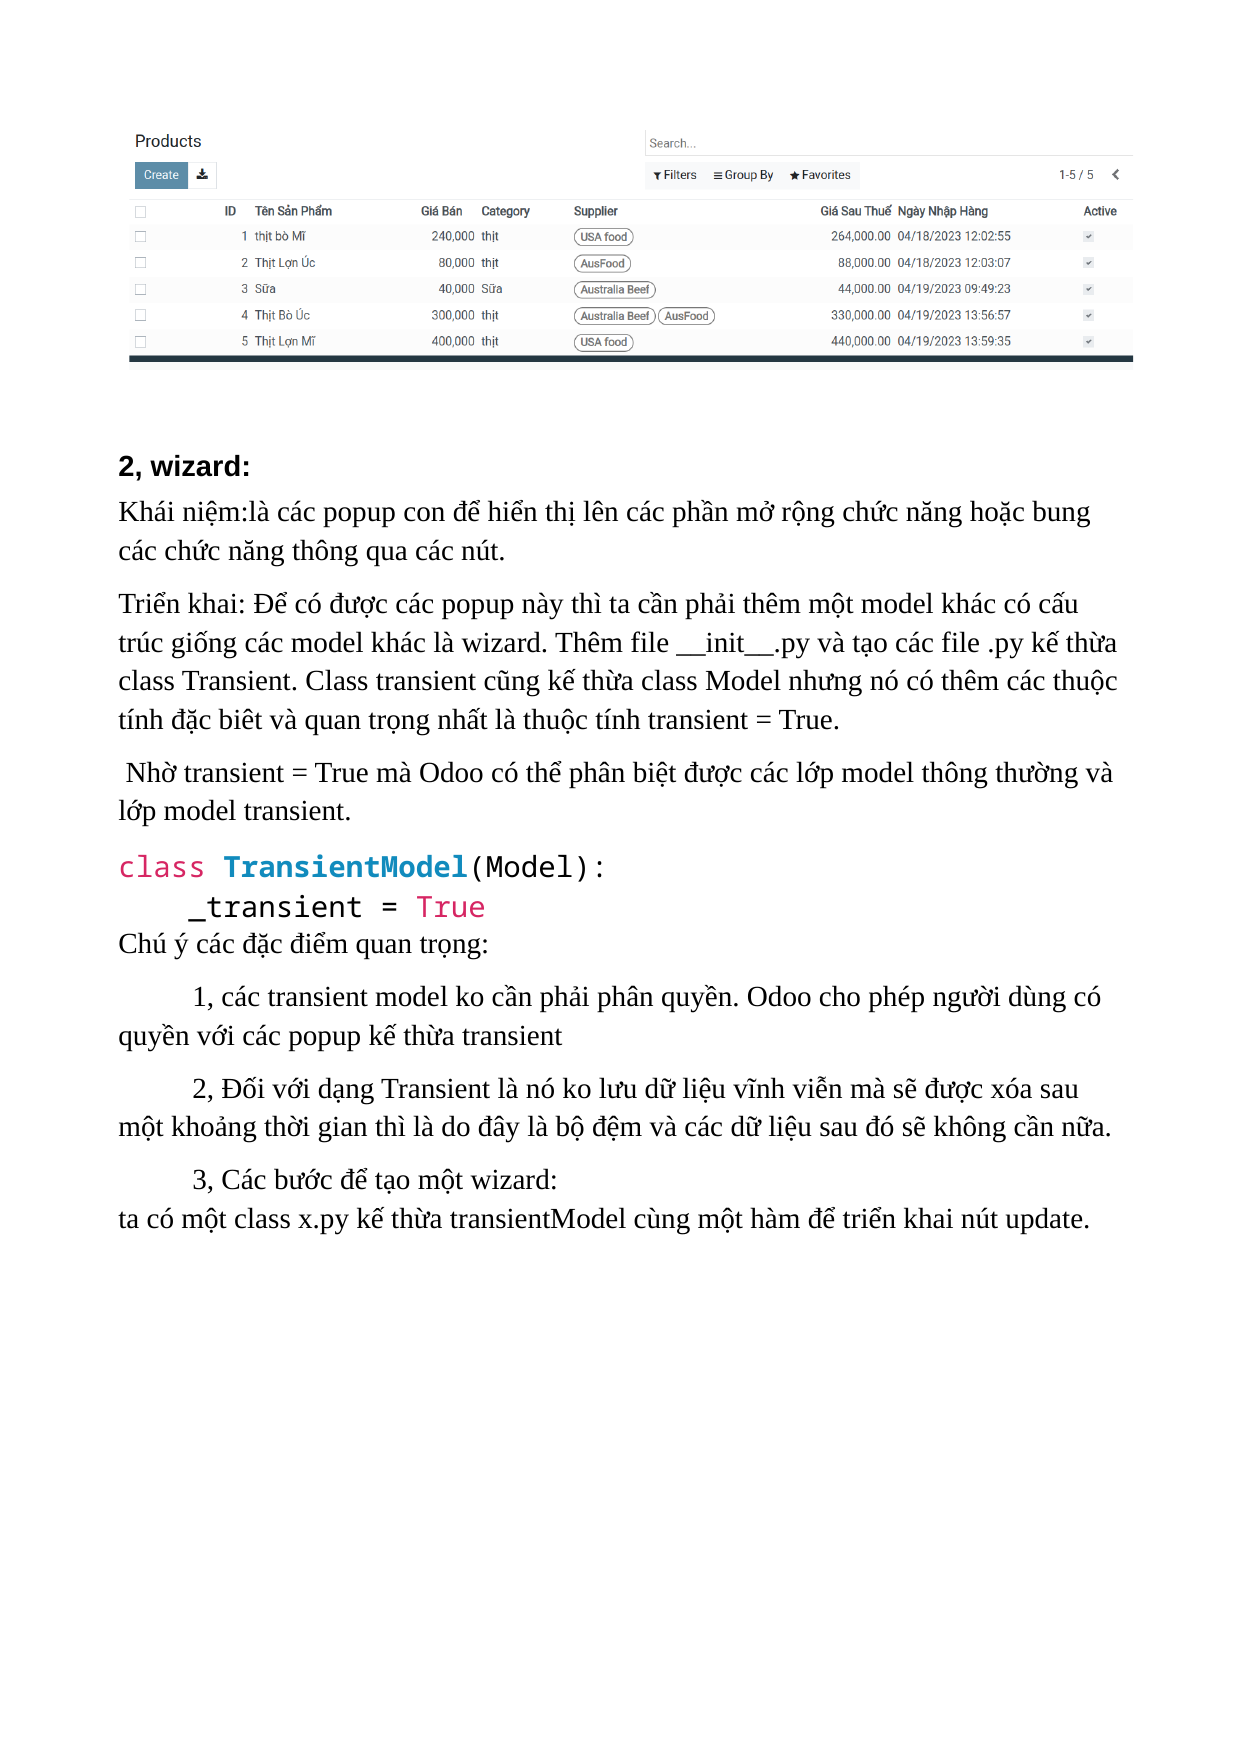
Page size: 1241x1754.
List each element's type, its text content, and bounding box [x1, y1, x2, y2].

text 2, Đối với dạng Transient là nó ko lưu dữ liệu vĩnh viễn mà sẽ được xóa sau một khoảng thời gian thì là do đây là bộ đệm và các dữ liệu sau đó sẽ không cần nữa. [118, 1071, 1122, 1143]
text Triển khai: Để có được các popup này thì ta cần phải thêm một model khác có cấu trúc giống các model khác là wizard. Thêm file __init__.py và tạo các file .py kế thừa class Transient. Class transient cũng kế thừa class Model nhưng nó có thêm các thuộc tính đặc biêt và quan trọng nhất là thuộc tính transient = True. [118, 586, 1122, 735]
text 1, các transient model ko cần phải phân quyền. Odoo cho phép người dùng có quyền với các popup kế thừa transient [118, 979, 1122, 1051]
picture [129, 130, 1134, 370]
text Nhờ transient = True mà Odoo có thể phân biệt được các lớp model thông thường và lớp model transient. [118, 755, 1122, 827]
text Chú ý các đặc điểm quan trọng: [118, 926, 1122, 959]
text class TransientModel(Model): [118, 847, 1122, 886]
text Khái niệm:là các popup con để hiển thị lên các phần mở rộng chức năng hoặc bung các chức năng thông qua các nút. [118, 494, 1122, 567]
text _transient = True [118, 886, 1122, 926]
subtitle 2, wizard: [118, 448, 1122, 482]
text 3, Các bước để tạo một wizard: ta có một class x.py kế thừa transientModel cùng một hàm để triển khai nút update. [118, 1162, 1122, 1234]
